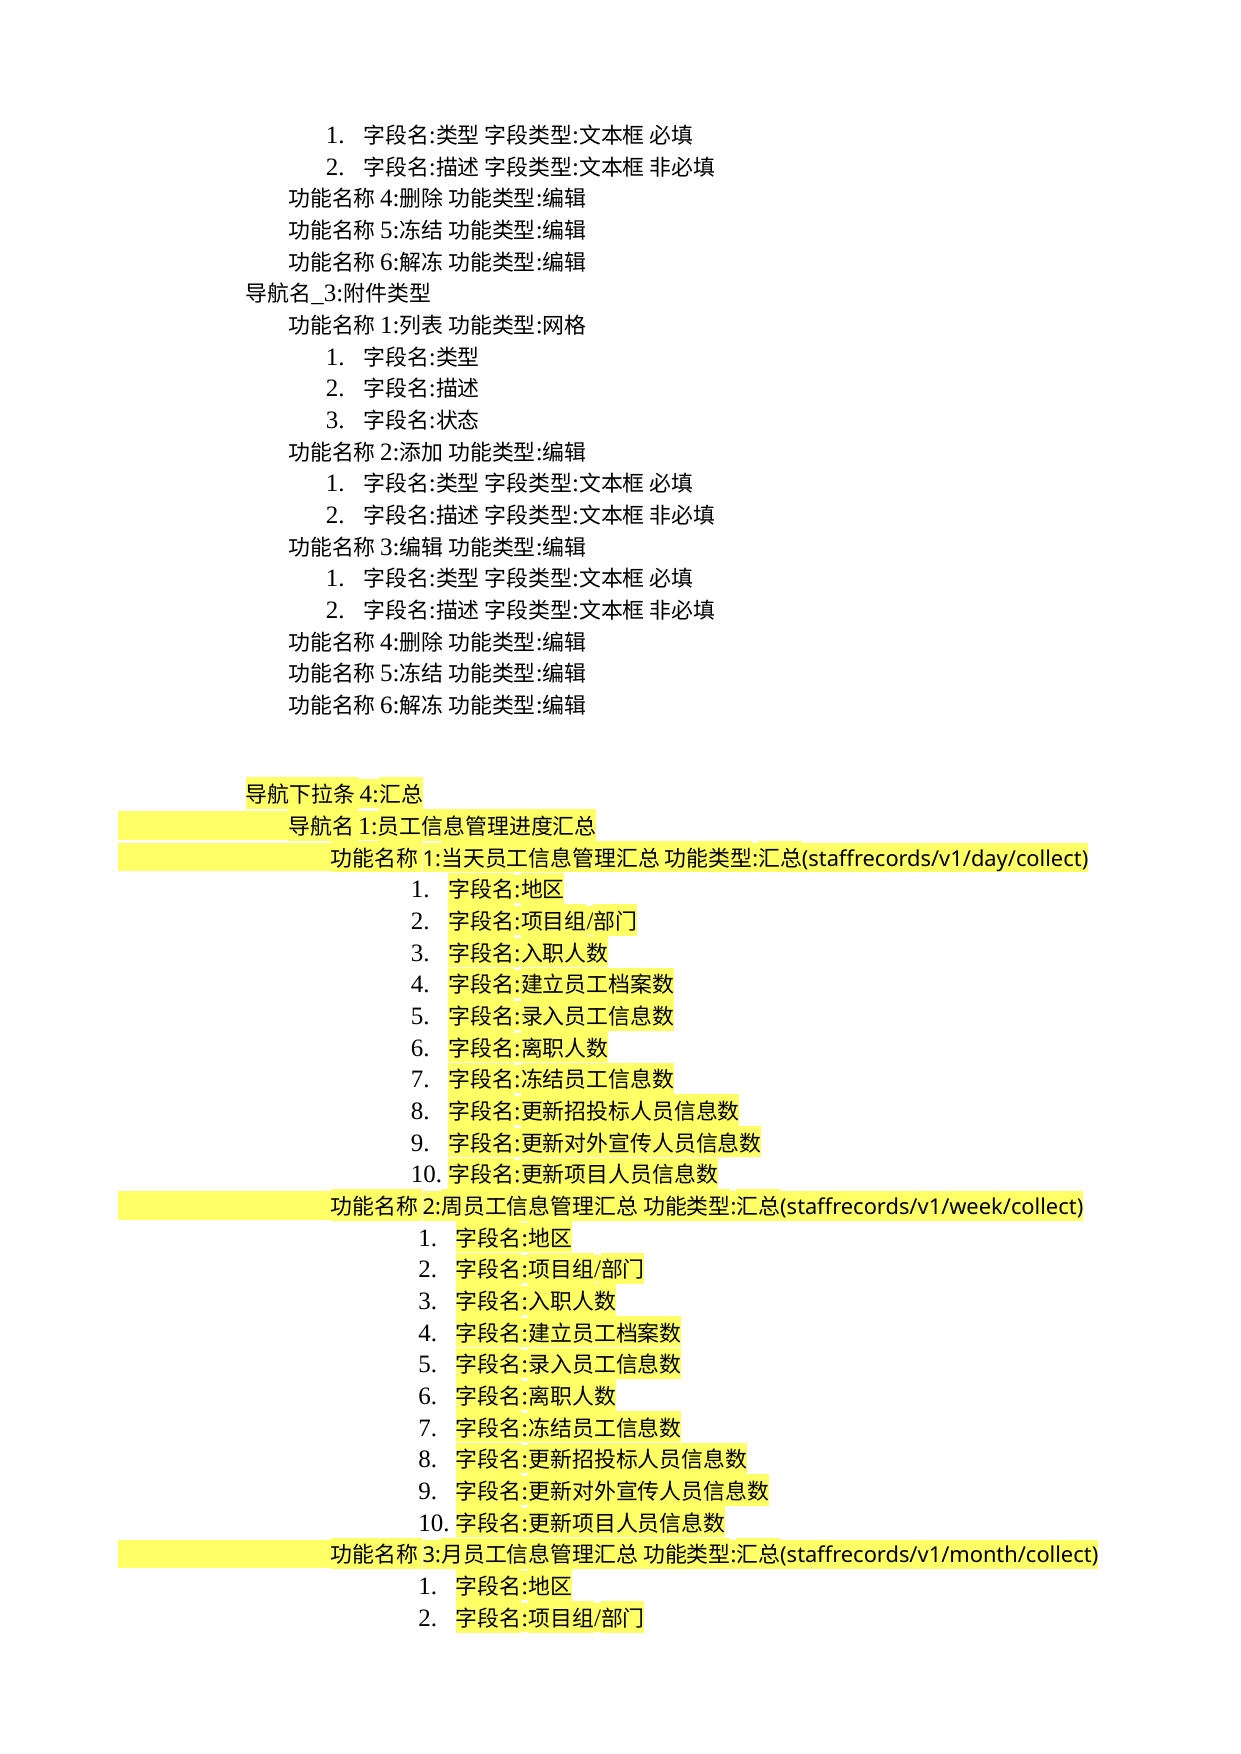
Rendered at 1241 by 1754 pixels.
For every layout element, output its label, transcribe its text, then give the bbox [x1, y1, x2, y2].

text 功能名称2:周员工信息管理汇总 功能类型:汇总(staffrecords/v1/week/collect) [118, 1189, 1122, 1221]
list 字段名:更新招投标人员信息数 [411, 1094, 1122, 1126]
list 字段名:地区 [411, 872, 1122, 904]
list 字段名:类型 字段类型:文本框 必填 [326, 561, 1122, 593]
text 导航名_3:附件类型 [118, 276, 1122, 308]
list 字段名:项目组/部门 [411, 904, 1122, 936]
list 字段名:地区 [418, 1569, 1122, 1601]
list 字段名:项目组/部门 [418, 1601, 1122, 1633]
list 字段名:地区 [418, 1221, 1122, 1252]
list 字段名:录入员工信息数 [418, 1347, 1122, 1379]
list 字段名:描述 字段类型:文本框 非必填 [326, 498, 1122, 530]
text 功能名称3:编辑 功能类型:编辑 [118, 530, 1122, 561]
list 字段名:建立员工档案数 [411, 967, 1122, 999]
list 字段名:录入员工信息数 [411, 999, 1122, 1031]
text 功能名称4:删除 功能类型:编辑 [118, 625, 1122, 656]
text 功能名称4:删除 功能类型:编辑 [118, 181, 1122, 213]
list 字段名:更新对外宣传人员信息数 [411, 1126, 1122, 1157]
list 字段名:建立员工档案数 [418, 1316, 1122, 1347]
list 字段名:描述 字段类型:文本框 非必填 [326, 593, 1122, 625]
list 字段名:更新项目人员信息数 [418, 1506, 1122, 1537]
text 功能名称5:冻结 功能类型:编辑 [118, 213, 1122, 245]
list 字段名:离职人数 [418, 1379, 1122, 1411]
text 导航名1:员工信息管理进度汇总 [118, 809, 1122, 841]
text 功能名称2:添加 功能类型:编辑 [118, 435, 1122, 466]
text 功能名称5:冻结 功能类型:编辑 [118, 656, 1122, 688]
text 功能名称3:月员工信息管理汇总 功能类型:汇总(staffrecords/v1/month/collect) [118, 1537, 1122, 1569]
list 字段名:类型 字段类型:文本框 必填 [326, 466, 1122, 498]
list 字段名:更新对外宣传人员信息数 [418, 1474, 1122, 1506]
text 功能名称1:当天员工信息管理汇总 功能类型:汇总(staffrecords/v1/day/collect) [118, 841, 1122, 872]
list 字段名:描述 字段类型:文本框 非必填 [326, 150, 1122, 181]
list 字段名:更新项目人员信息数 [411, 1157, 1122, 1189]
text 导航下拉条4:汇总 [118, 777, 1122, 809]
text 功能名称1:列表 功能类型:网格 [118, 308, 1122, 340]
list 字段名:描述 [326, 371, 1122, 403]
list 字段名:项目组/部门 [418, 1252, 1122, 1284]
list 字段名:状态 [326, 403, 1122, 435]
text 功能名称6:解冻 功能类型:编辑 [118, 245, 1122, 276]
list 字段名:入职人数 [411, 936, 1122, 967]
list 字段名:冻结员工信息数 [411, 1062, 1122, 1094]
text 功能名称6:解冻 功能类型:编辑 [118, 688, 1122, 720]
list 字段名:类型 [326, 340, 1122, 371]
list 字段名:入职人数 [418, 1284, 1122, 1316]
list 字段名:冻结员工信息数 [418, 1411, 1122, 1442]
list 字段名:更新招投标人员信息数 [418, 1442, 1122, 1474]
list 字段名:类型 字段类型:文本框 必填 [326, 118, 1122, 150]
list 字段名:离职人数 [411, 1031, 1122, 1062]
